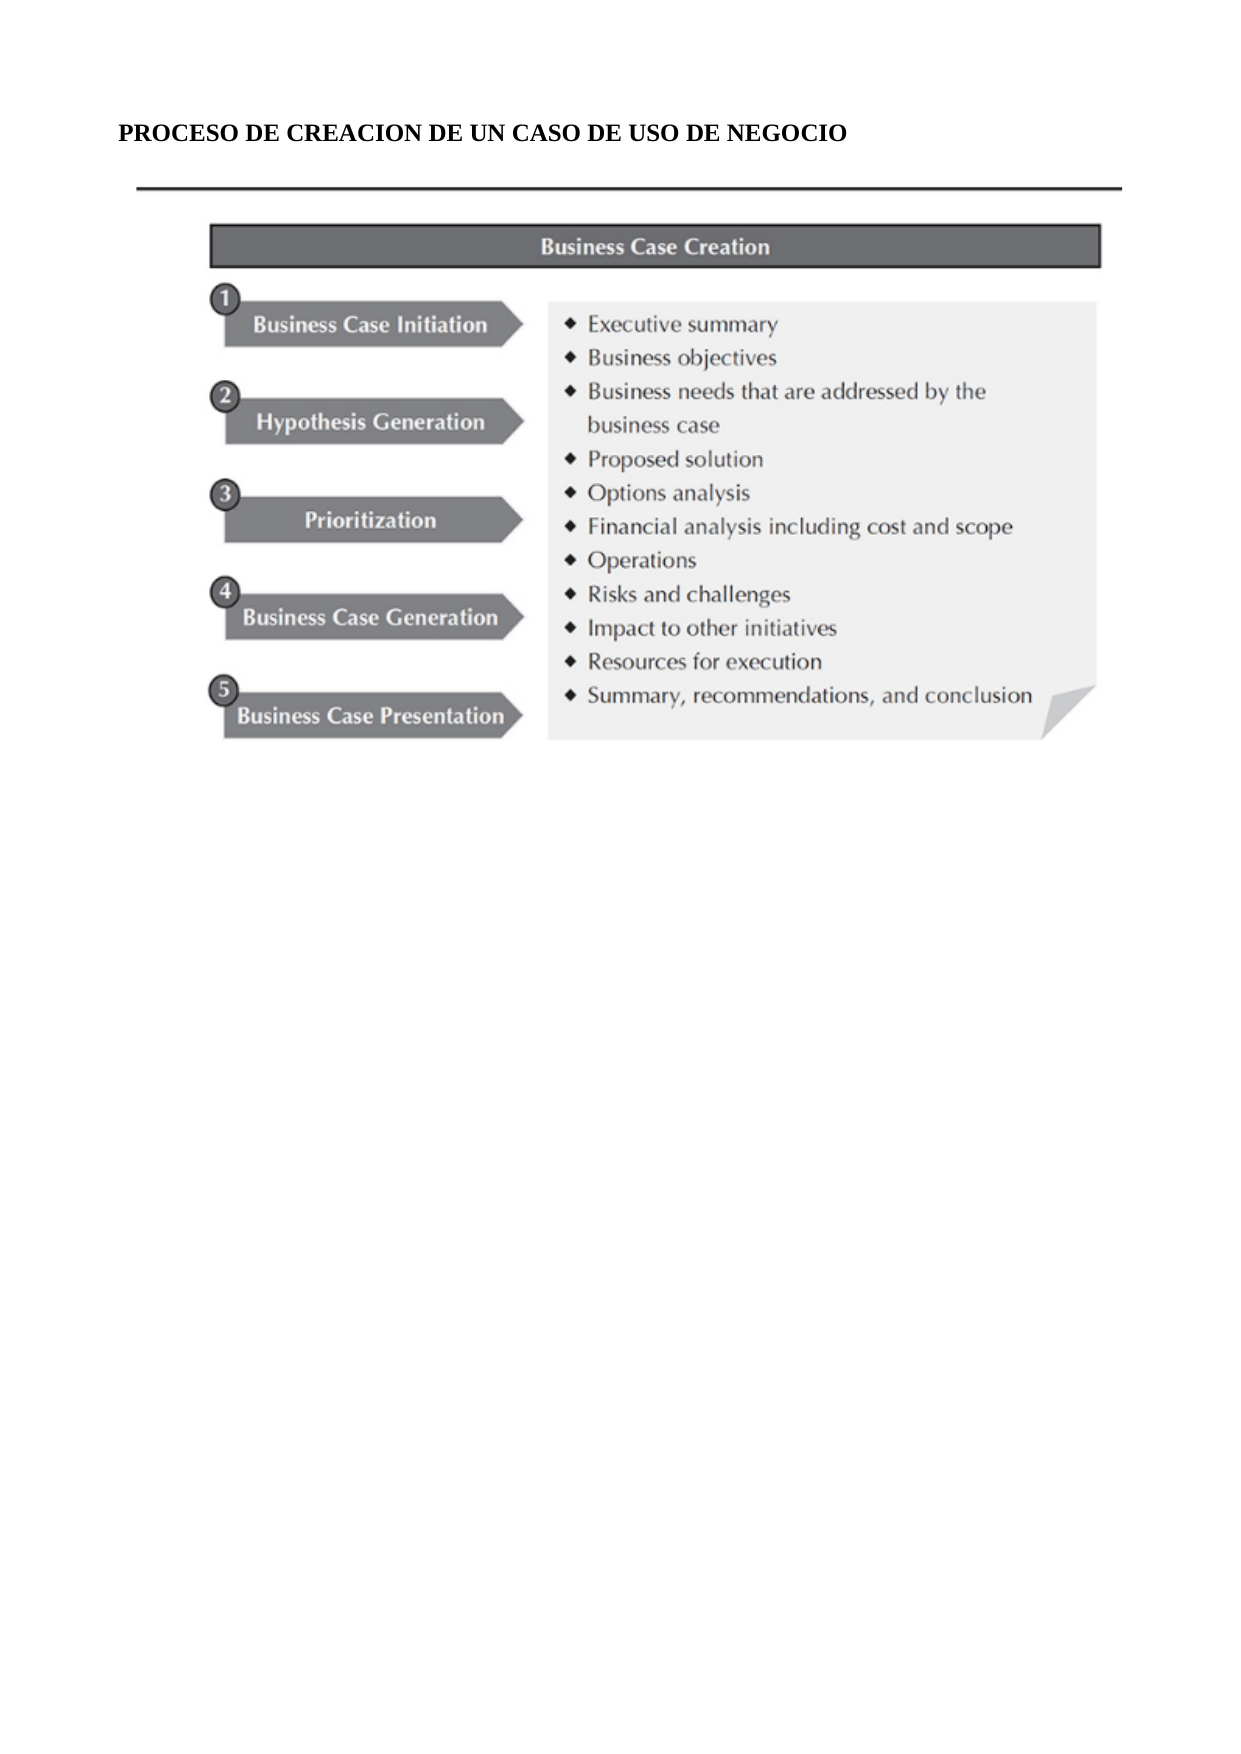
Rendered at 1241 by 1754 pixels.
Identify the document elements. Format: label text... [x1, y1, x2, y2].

picture [118, 175, 1123, 753]
text PROCESO DE CREACION DE UN CASO DE USO DE NEGOCIO [118, 118, 1122, 147]
